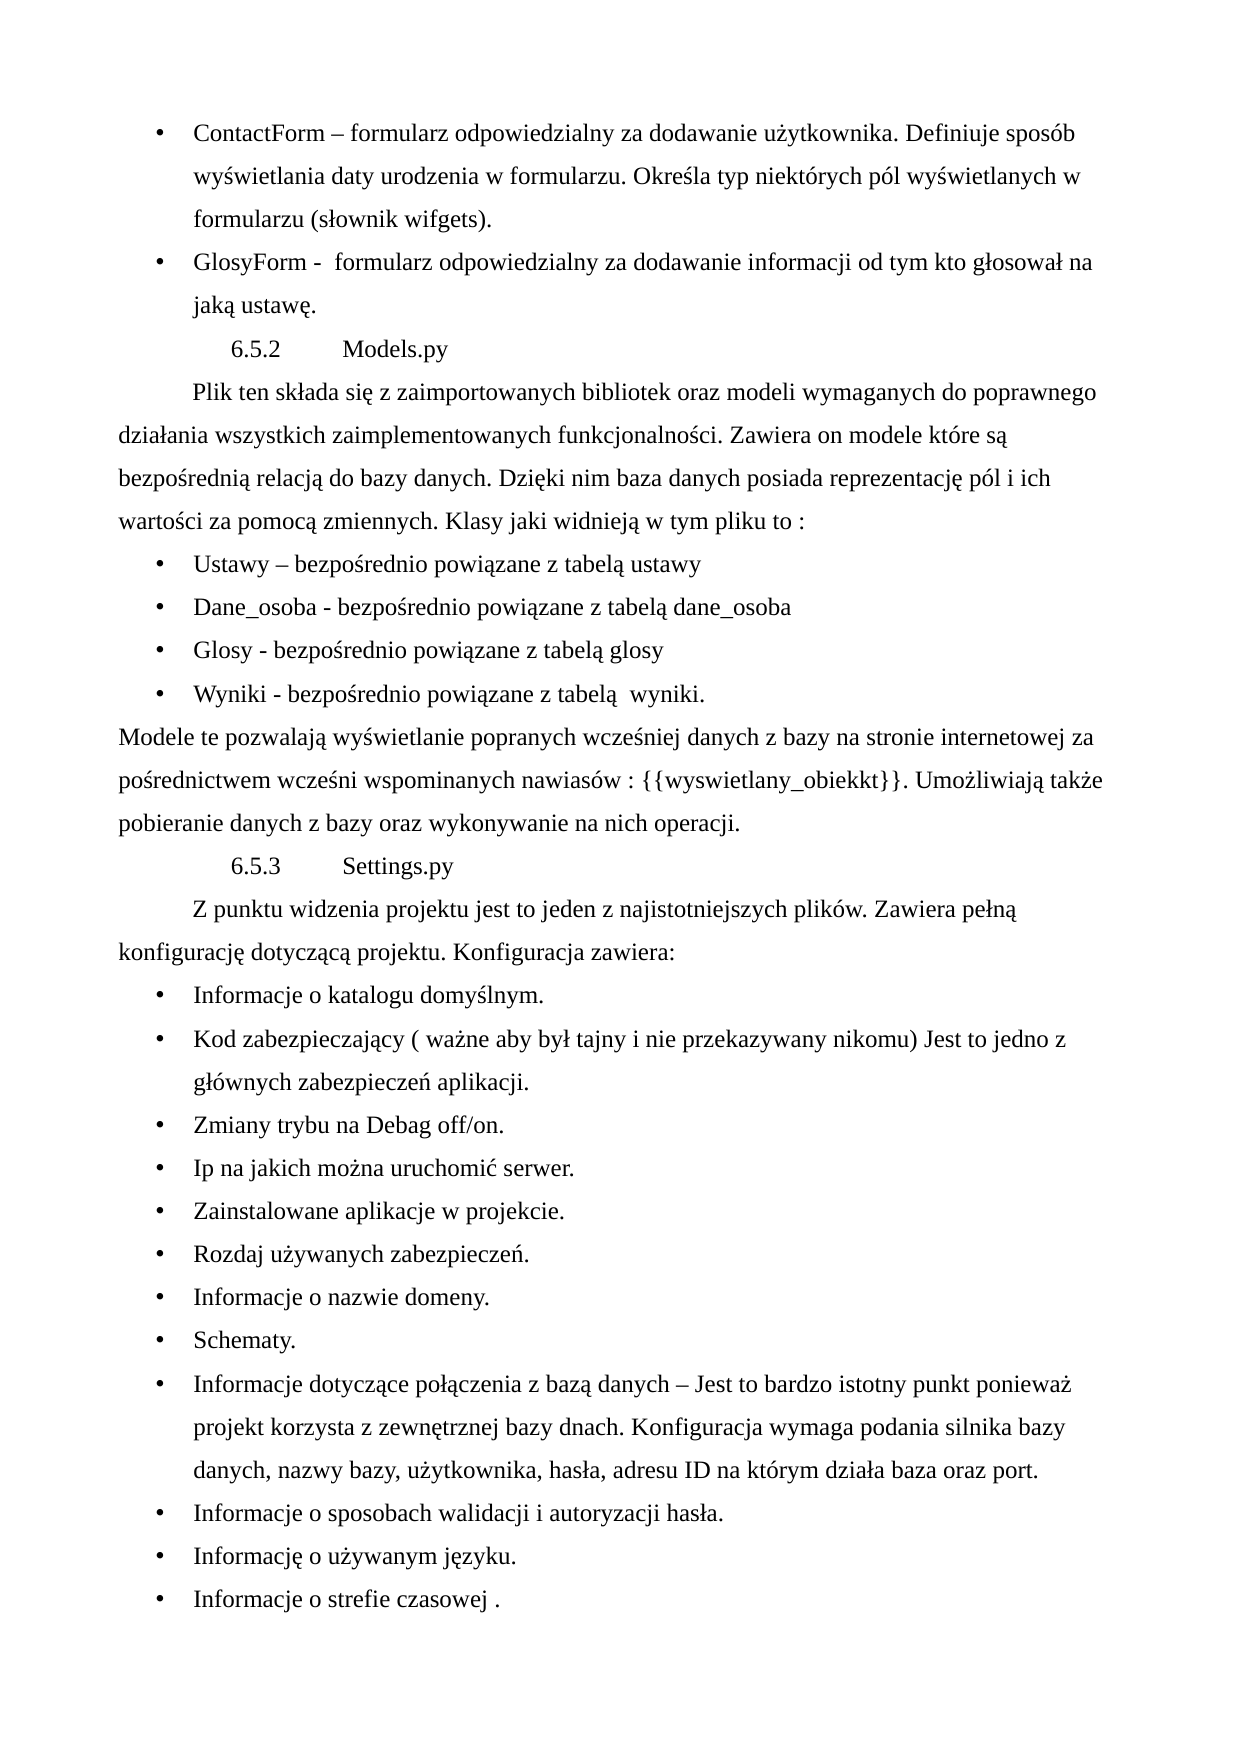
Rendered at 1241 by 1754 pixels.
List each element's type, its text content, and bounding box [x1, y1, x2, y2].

list Glosy - bezpośrednio powiązane z tabelą glosy [156, 636, 1122, 664]
list Dane_osoba - bezpośrednio powiązane z tabelą dane_osoba [156, 592, 1122, 621]
list Schematy. [156, 1326, 1122, 1354]
text Modele te pozwalają wyświetlanie popranych wcześniej danych z bazy na stronie internetowej za pośrednictwem wcześni wspominanych nawiasów : {{wyswietlany_obiekkt}}. Umożliwiają także pobieranie danych z bazy oraz wykonywanie na nich operacji. [118, 722, 1122, 837]
list Rozdaj używanych zabezpieczeń. [156, 1239, 1122, 1268]
list Informacje o katalogu domyślnym. [156, 981, 1122, 1009]
list Informacje o nazwie domeny. [156, 1282, 1122, 1311]
list Informacje o strefie czasowej . [156, 1584, 1122, 1613]
text Plik ten składa się z zaimportowanych bibliotek oraz modeli wymaganych do poprawnego działania wszystkich zaimplementowanych funkcjonalności. Zawiera on modele które są bezpośrednią relacją do bazy danych. Dzięki nim baza danych posiada reprezentację pól i ich wartości za pomocą zmiennych. Klasy jaki widnieją w tym pliku to : [118, 377, 1122, 535]
list Settings.py [231, 851, 1122, 880]
list Ip na jakich można uruchomić serwer. [156, 1153, 1122, 1182]
text Z punktu widzenia projektu jest to jeden z najistotniejszych plików. Zawiera pełną konfigurację dotyczącą projektu. Konfiguracja zawiera: [118, 894, 1122, 966]
list Wyniki - bezpośrednio powiązane z tabelą wyniki. [156, 679, 1122, 707]
list Informacje o sposobach walidacji i autoryzacji hasła. [156, 1498, 1122, 1527]
list Zainstalowane aplikacje w projekcie. [156, 1196, 1122, 1225]
list Models.py [231, 334, 1122, 362]
list Informację o używanym języku. [156, 1541, 1122, 1570]
list GlosyForm - formularz odpowiedzialny za dodawanie informacji od tym kto głosował na jaką ustawę. [156, 247, 1122, 319]
list ContactForm – formularz odpowiedzialny za dodawanie użytkownika. Definiuje sposób wyświetlania daty urodzenia w formularzu. Określa typ niektórych pól wyświetlanych w formularzu (słownik wifgets). [156, 118, 1122, 233]
list Zmiany trybu na Debag off/on. [156, 1110, 1122, 1139]
list Ustawy – bezpośrednio powiązane z tabelą ustawy [156, 549, 1122, 578]
list Kod zabezpieczający ( ważne aby był tajny i nie przekazywany nikomu) Jest to jedno z głównych zabezpieczeń aplikacji. [156, 1024, 1122, 1096]
list Informacje dotyczące połączenia z bazą danych – Jest to bardzo istotny punkt ponieważ projekt korzysta z zewnętrznej bazy dnach. Konfiguracja wymaga podania silnika bazy danych, nazwy bazy, użytkownika, hasła, adresu ID na którym działa baza oraz port. [156, 1369, 1122, 1484]
